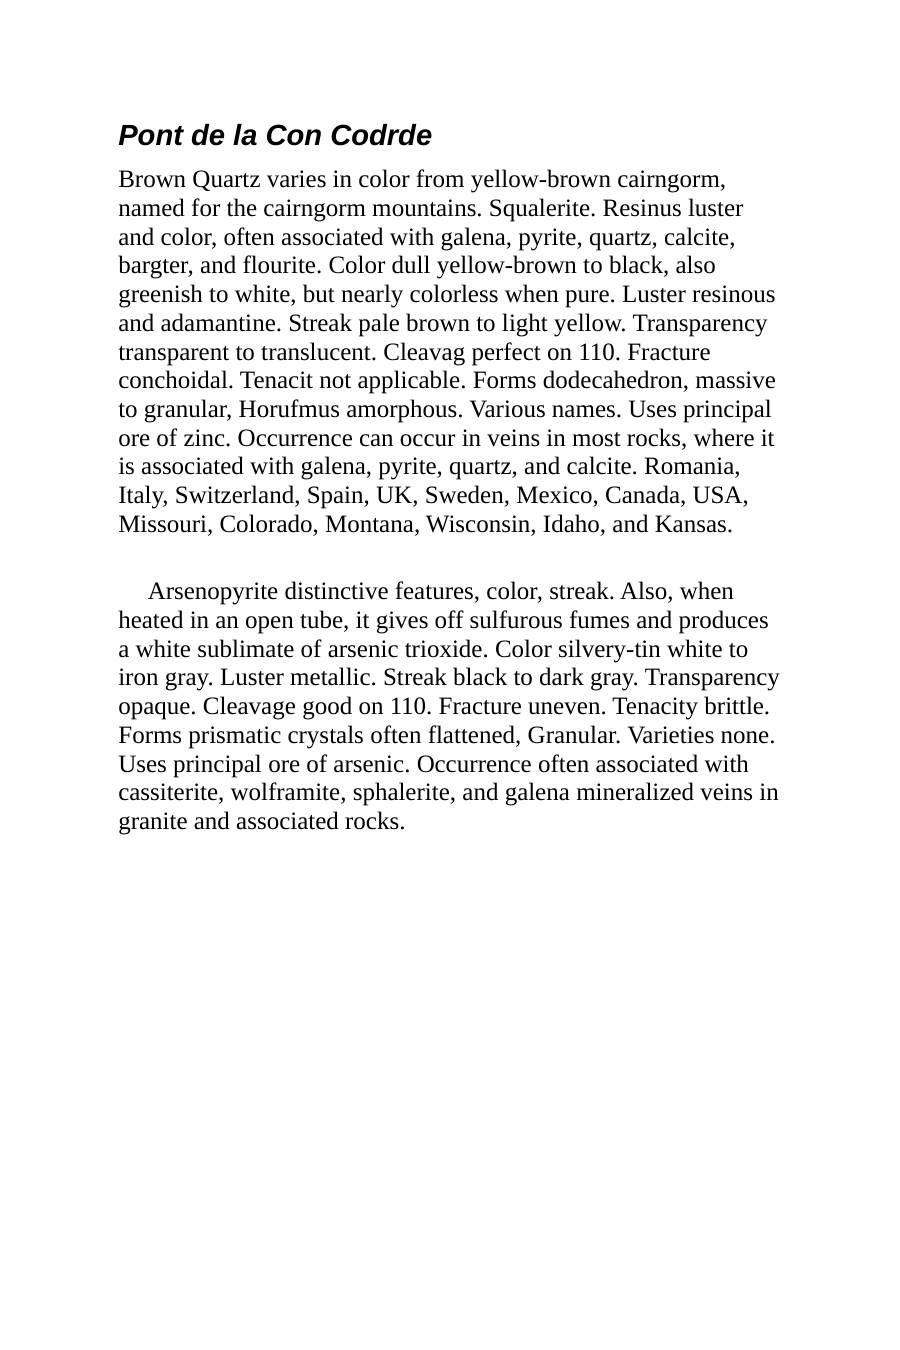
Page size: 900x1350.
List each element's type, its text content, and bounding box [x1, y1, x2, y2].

subtitle Pont de la Con Codrde [118, 118, 782, 152]
text Arsenopyrite distinctive features, color, streak. Also, when heated in an open tube, it gives off sulfurous fumes and produces a white sublimate of arsenic trioxide. Color silvery-tin white to iron gray. Luster metallic. Streak black to dark gray. Transparency opaque. Cleavage good on 110. Fracture uneven. Tenacity brittle. Forms prismatic crystals often flattened, Granular. Varieties none. Uses principal ore of arsenic. Occurrence often associated with cassiterite, wolframite, sphalerite, and galena mineralized veins in granite and associated rocks. [118, 576, 782, 835]
text Brown Quartz varies in color from yellow-brown cairngorm, named for the cairngorm mountains. Squalerite. Resinus luster and color, often associated with galena, pyrite, quartz, calcite, bargter, and flourite. Color dull yellow-brown to black, also greenish to white, but nearly colorless when pure. Luster resinous and adamantine. Streak pale brown to light yellow. Transparency transparent to translucent. Cleavag perfect on 110. Fracture conchoidal. Tenacit not applicable. Forms dodecahedron, massive to granular, Horufmus amorphous. Various names. Uses principal ore of zinc. Occurrence can occur in veins in most rocks, where it is associated with galena, pyrite, quartz, and calcite. Romania, Italy, Switzerland, Spain, UK, Sweden, Mexico, Canada, USA, Missouri, Colorado, Montana, Wisconsin, Idaho, and Kansas. [118, 164, 782, 538]
